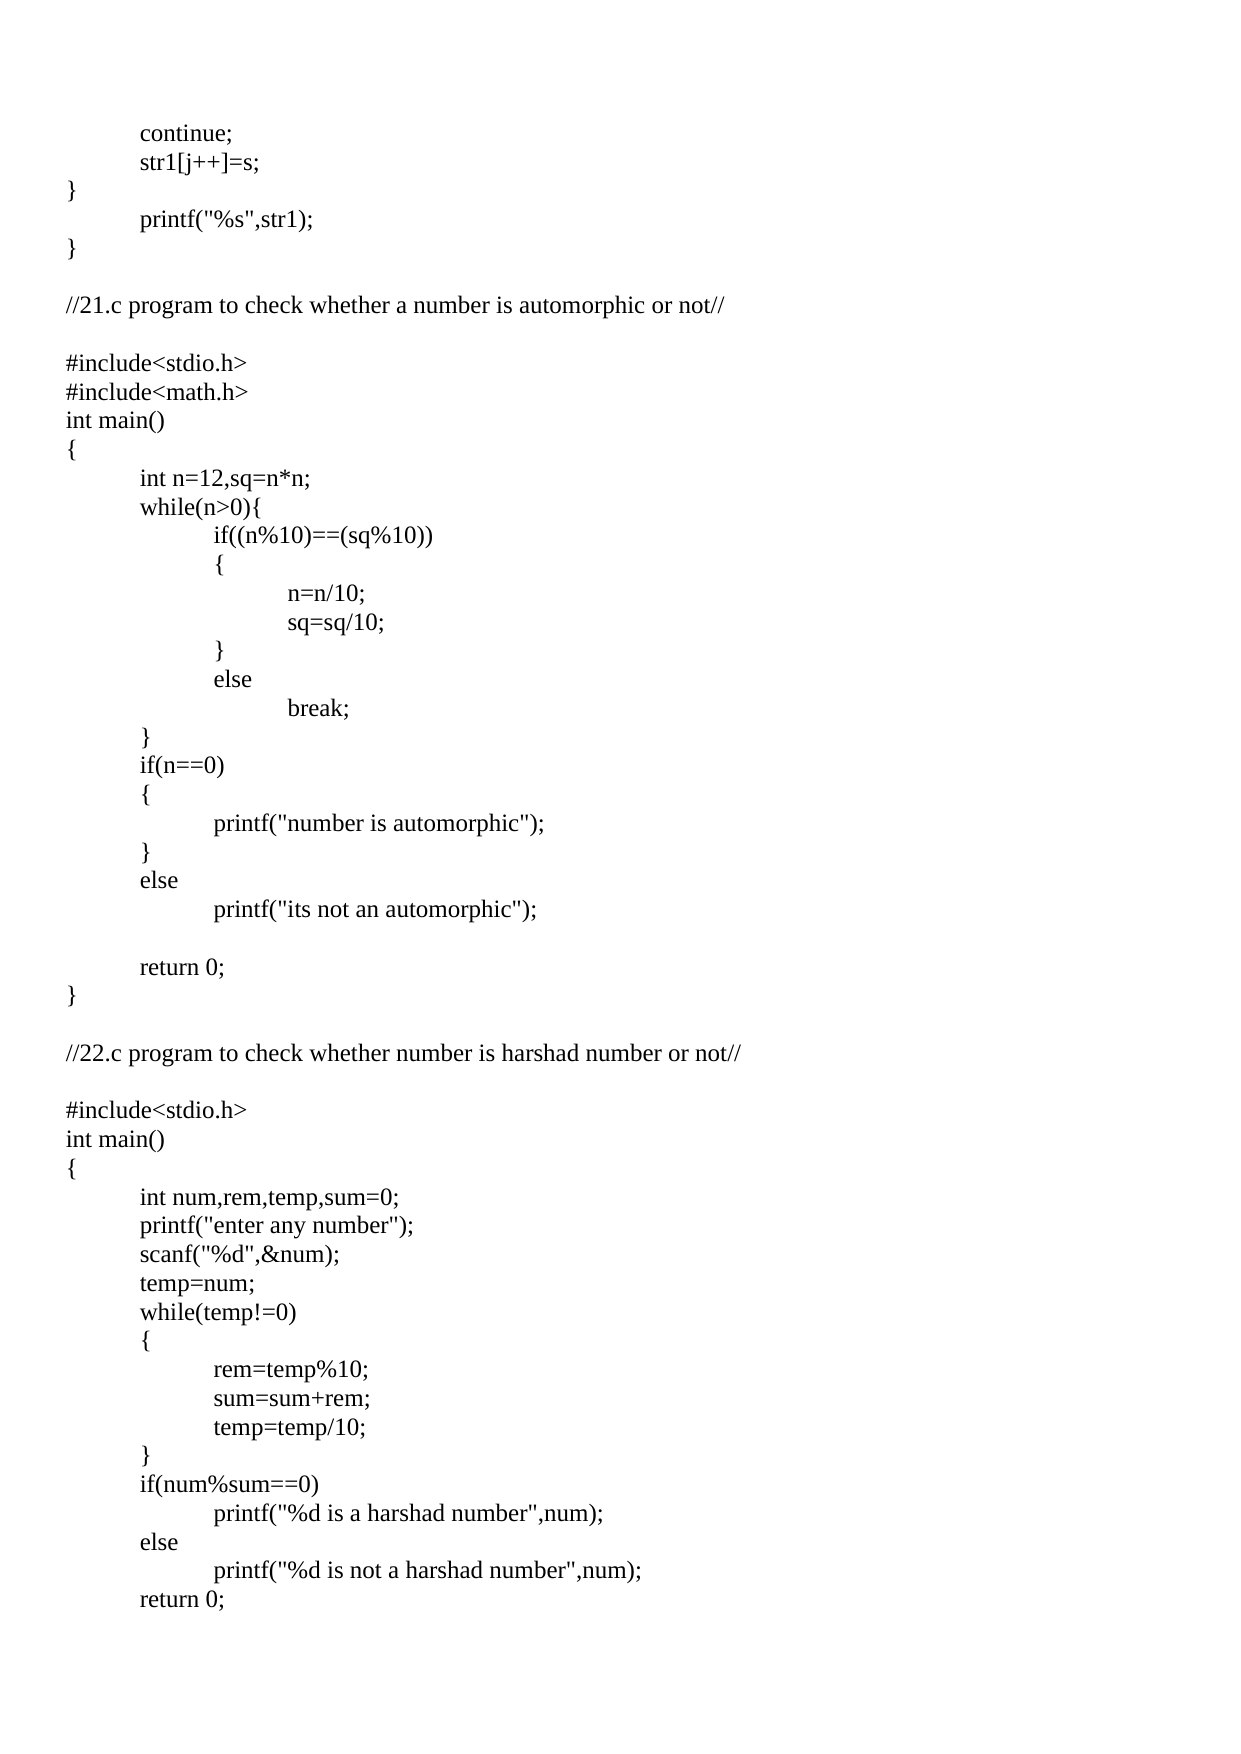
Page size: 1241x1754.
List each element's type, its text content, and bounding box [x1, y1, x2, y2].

text rem=temp%10; [66, 1354, 1123, 1383]
text if((n%10)==(sq%10)) [66, 521, 1123, 549]
text str1[j++]=s; [66, 147, 1123, 176]
text } [66, 1441, 1123, 1469]
text while(n>0){ [66, 492, 1123, 521]
text while(temp!=0) [66, 1297, 1123, 1326]
text sum=sum+rem; [66, 1383, 1123, 1412]
text temp=num; [66, 1268, 1123, 1297]
text printf("%s",str1); [66, 204, 1123, 233]
text { [66, 1326, 1123, 1354]
text printf("%d is not a harshad number",num); [66, 1556, 1123, 1584]
text { [66, 1153, 1123, 1182]
text int num,rem,temp,sum=0; [66, 1182, 1123, 1211]
text { [66, 549, 1123, 578]
text //22.c program to check whether number is harshad number or not// [66, 1038, 1123, 1067]
text } [66, 176, 1123, 204]
text else [66, 866, 1123, 894]
text temp=temp/10; [66, 1412, 1123, 1441]
text printf("enter any number"); [66, 1211, 1123, 1239]
text } [66, 722, 1123, 751]
text n=n/10; [66, 578, 1123, 607]
text } [66, 837, 1123, 866]
text //21.c program to check whether a number is automorphic or not// [66, 291, 1123, 319]
text printf("number is automorphic"); [66, 808, 1123, 837]
text int n=12,sq=n*n; [66, 463, 1123, 492]
text } [66, 233, 1123, 262]
text if(n==0) [66, 751, 1123, 779]
text int main() [66, 1124, 1123, 1153]
text printf("%d is a harshad number",num); [66, 1498, 1123, 1527]
text } [66, 981, 1123, 1009]
text return 0; [66, 952, 1123, 981]
text #include<stdio.h> [66, 348, 1123, 377]
text { [66, 779, 1123, 808]
text #include<stdio.h> [66, 1096, 1123, 1124]
text break; [66, 693, 1123, 722]
text #include<math.h> [66, 377, 1123, 406]
text else [66, 1527, 1123, 1556]
text return 0; [66, 1584, 1123, 1613]
text if(num%sum==0) [66, 1469, 1123, 1498]
text continue; [66, 118, 1123, 147]
text } [66, 636, 1123, 664]
text else [66, 664, 1123, 693]
text printf("its not an automorphic"); [66, 894, 1123, 923]
text int main() [66, 406, 1123, 434]
text scanf("%d",&num); [66, 1239, 1123, 1268]
text sq=sq/10; [66, 607, 1123, 636]
text { [66, 434, 1123, 463]
